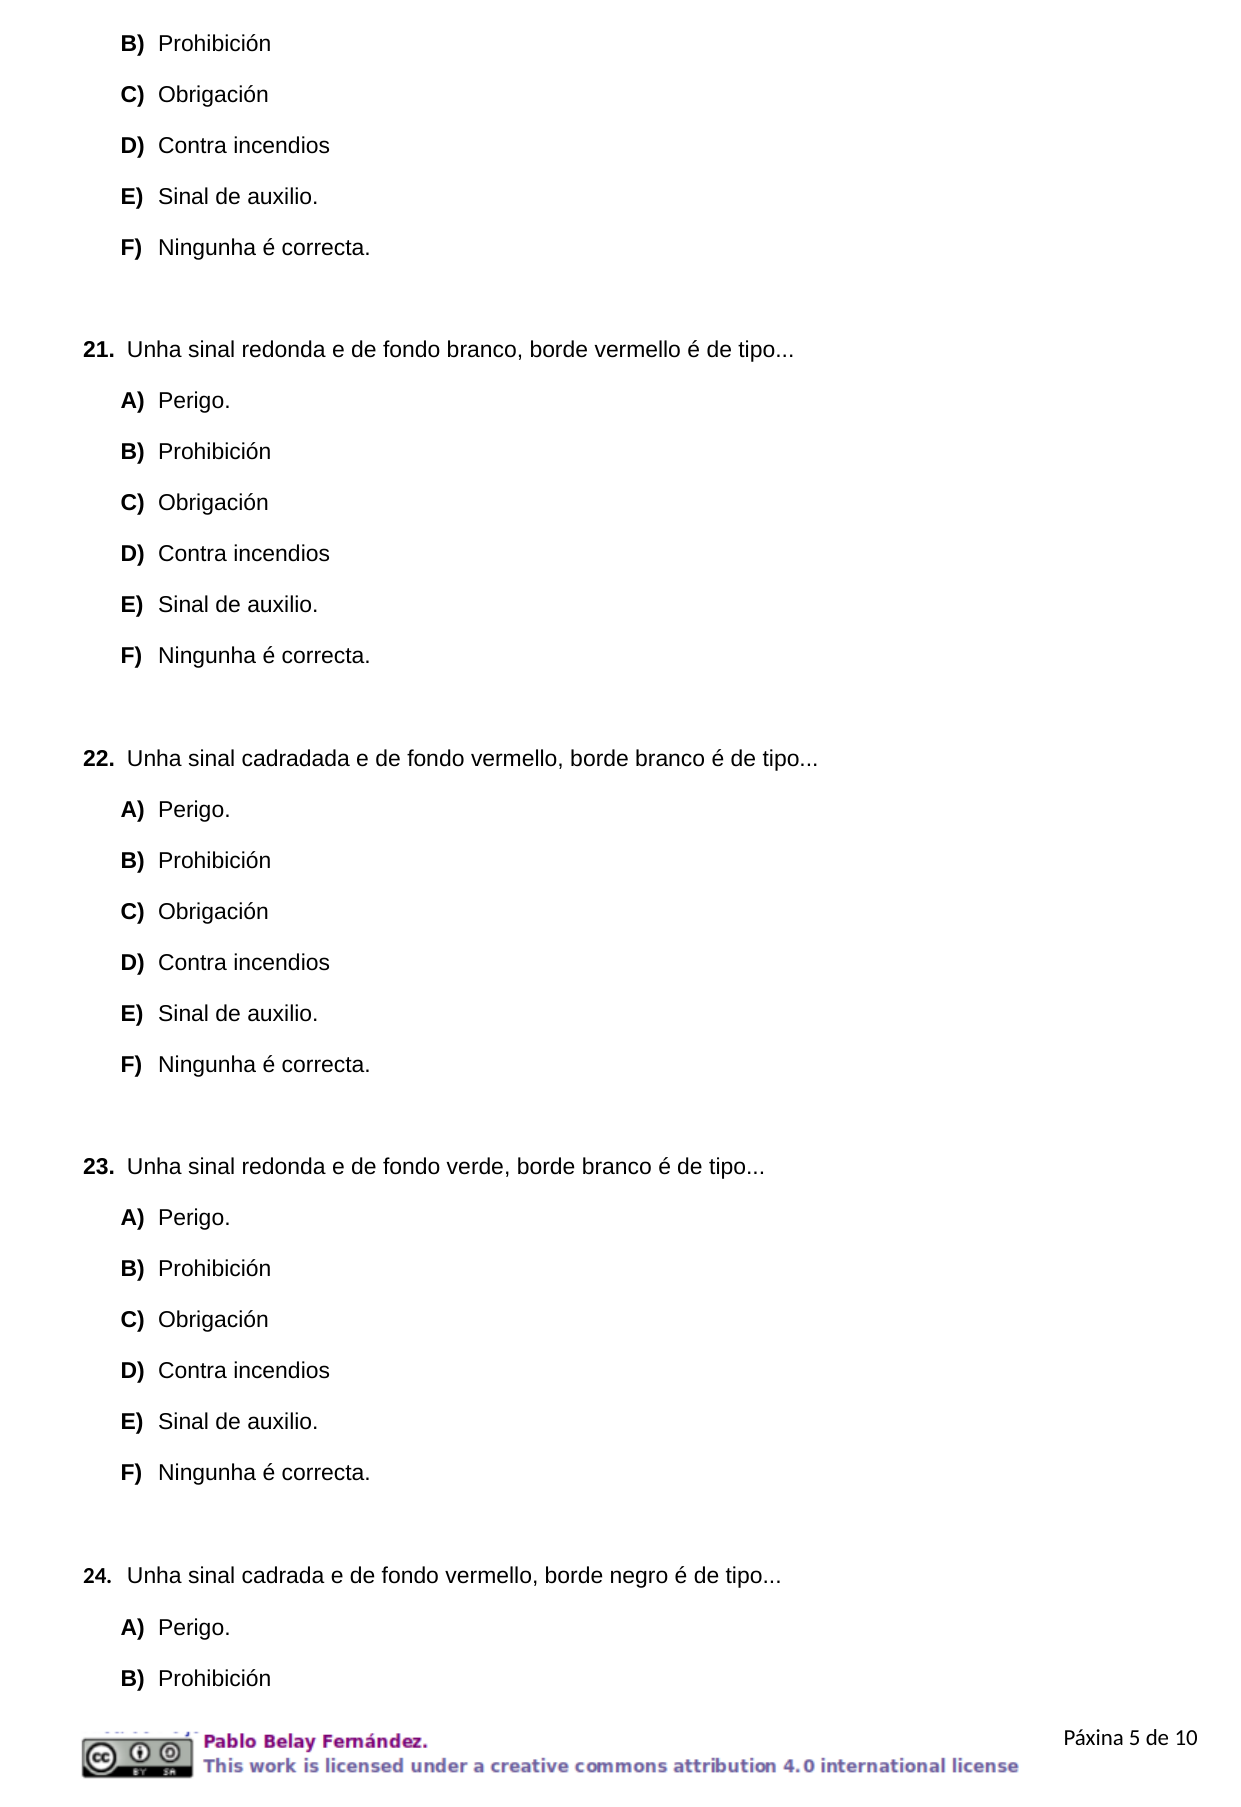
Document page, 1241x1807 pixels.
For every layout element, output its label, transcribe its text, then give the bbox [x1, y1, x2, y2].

list Sinal de auxilio. [120, 591, 1197, 618]
list Ningunha é correcta. [120, 1051, 1197, 1077]
picture [65, 1722, 1035, 1787]
list Unha sinal cadradada e de fondo vermello, borde branco é de tipo... [83, 744, 1197, 771]
list Obrigación [120, 1306, 1197, 1332]
list Unha sinal redonda e de fondo verde, borde branco é de tipo... [83, 1153, 1197, 1179]
list Obrigación [120, 898, 1197, 924]
list Unha sinal redonda e de fondo branco, borde vermello é de tipo... [83, 336, 1197, 362]
list Perigo. [120, 1204, 1197, 1230]
list Sinal de auxilio. [120, 1408, 1197, 1434]
list Contra incendios [120, 1357, 1197, 1383]
list Unha sinal cadrada e de fondo vermello, borde negro é de tipo... [83, 1561, 1197, 1589]
list Perigo. [120, 1614, 1197, 1641]
list Contra incendios [120, 949, 1197, 975]
list Prohibición [120, 847, 1197, 873]
list Prohibición [120, 1665, 1197, 1692]
list Prohibición [120, 438, 1197, 464]
list Obrigación [120, 81, 1197, 107]
list Sinal de auxilio. [120, 1000, 1197, 1026]
list Ningunha é correcta. [120, 642, 1197, 669]
list Ningunha é correcta. [120, 1459, 1197, 1485]
list Ningunha é correcta. [120, 234, 1197, 260]
list Perigo. [120, 796, 1197, 822]
list Perigo. [120, 387, 1197, 413]
list Sinal de auxilio. [120, 183, 1197, 209]
list Contra incendios [120, 540, 1197, 567]
list Prohibición [120, 30, 1197, 56]
list Prohibición [120, 1255, 1197, 1281]
list Obrigación [120, 489, 1197, 516]
list Contra incendios [120, 132, 1197, 158]
